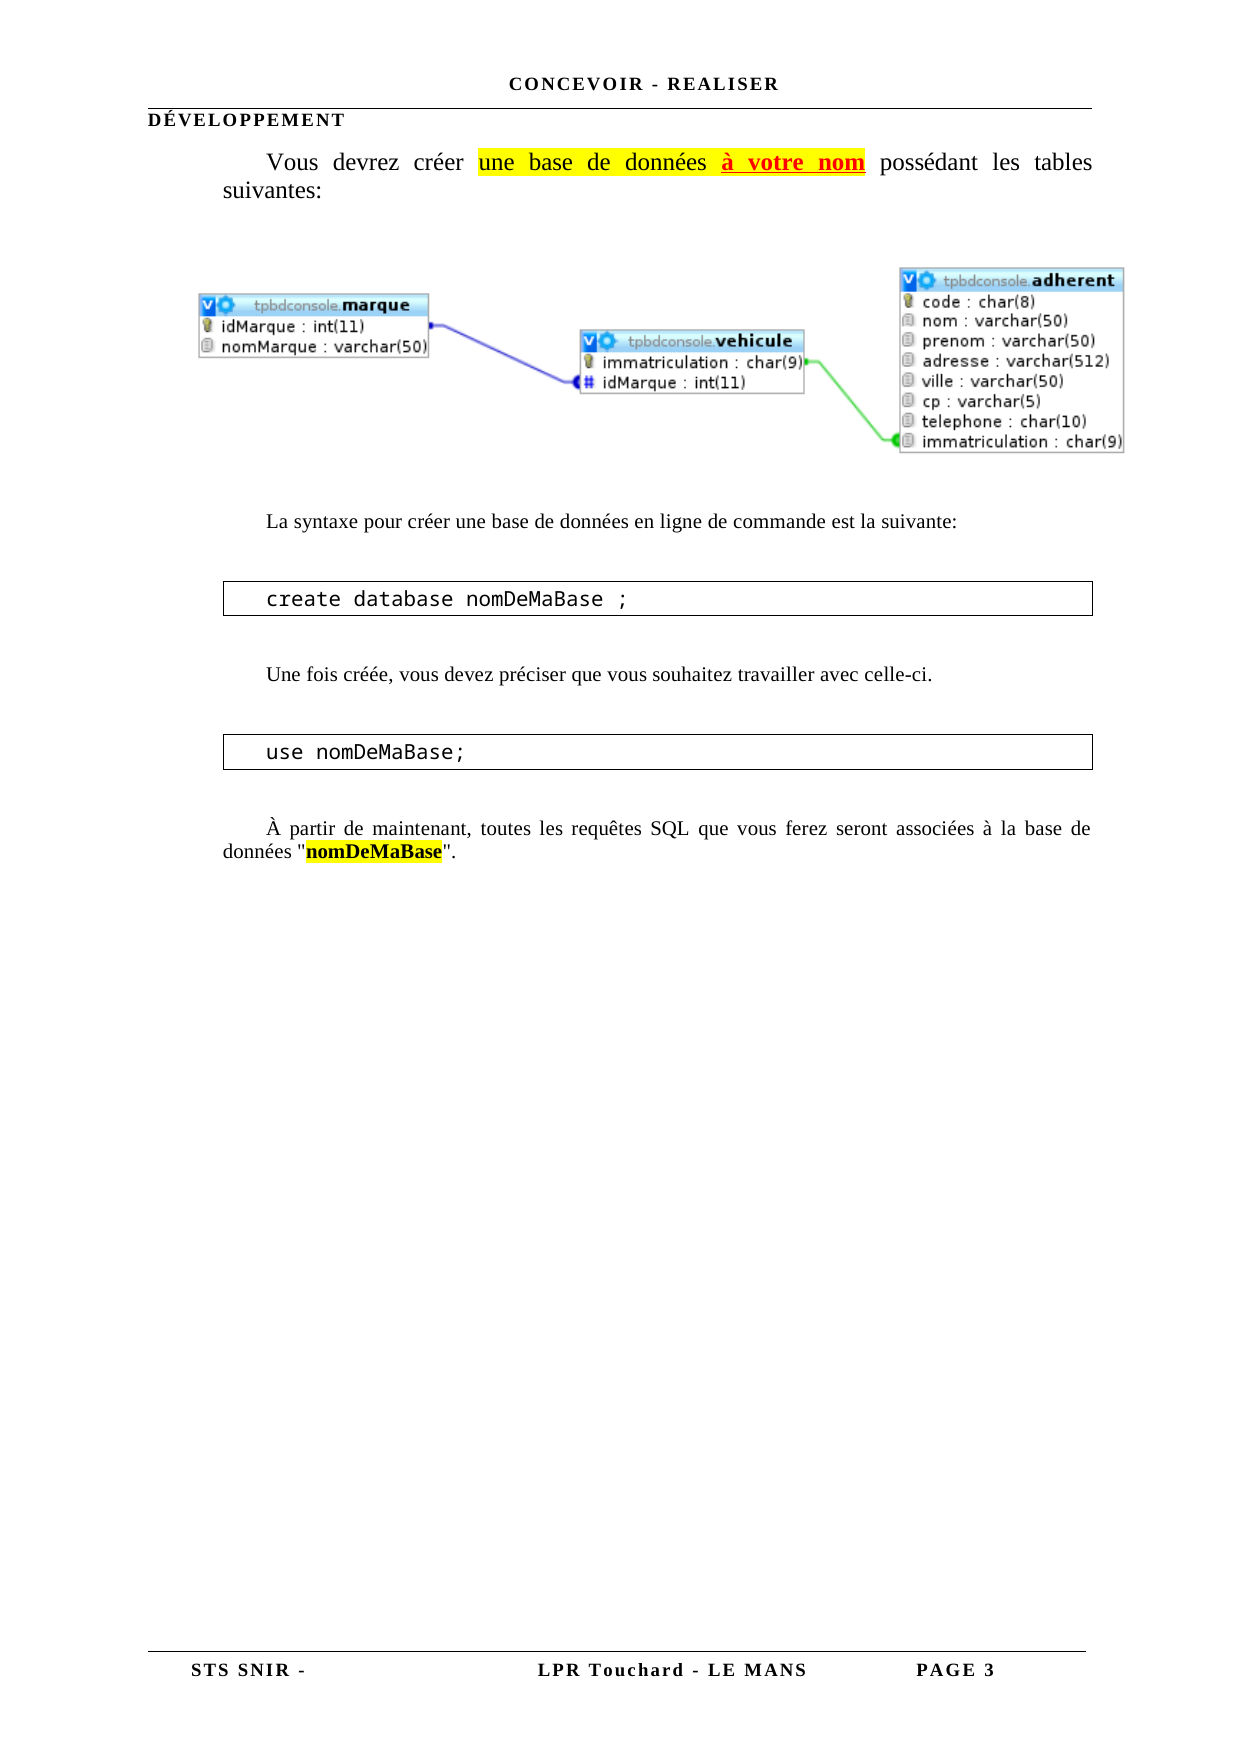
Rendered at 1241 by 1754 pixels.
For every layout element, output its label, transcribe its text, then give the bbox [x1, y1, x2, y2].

text Vous devrez créer une base de données à votre nom possédant les tables suivantes: [223, 148, 1092, 204]
picture [190, 256, 1136, 462]
text create database nomDeMaBase ; [224, 582, 1092, 615]
text La syntaxe pour créer une base de données en ligne de commande est la suivante: [223, 509, 1092, 532]
text Une fois créée, vous devez préciser que vous souhaitez travailler avec celle-ci. [223, 663, 1092, 686]
text use nomDeMaBase; [224, 735, 1092, 769]
text À partir de maintenant, toutes les requêtes SQL que vous ferez seront associées à la base de données "nomDeMaBase". [223, 817, 1092, 863]
